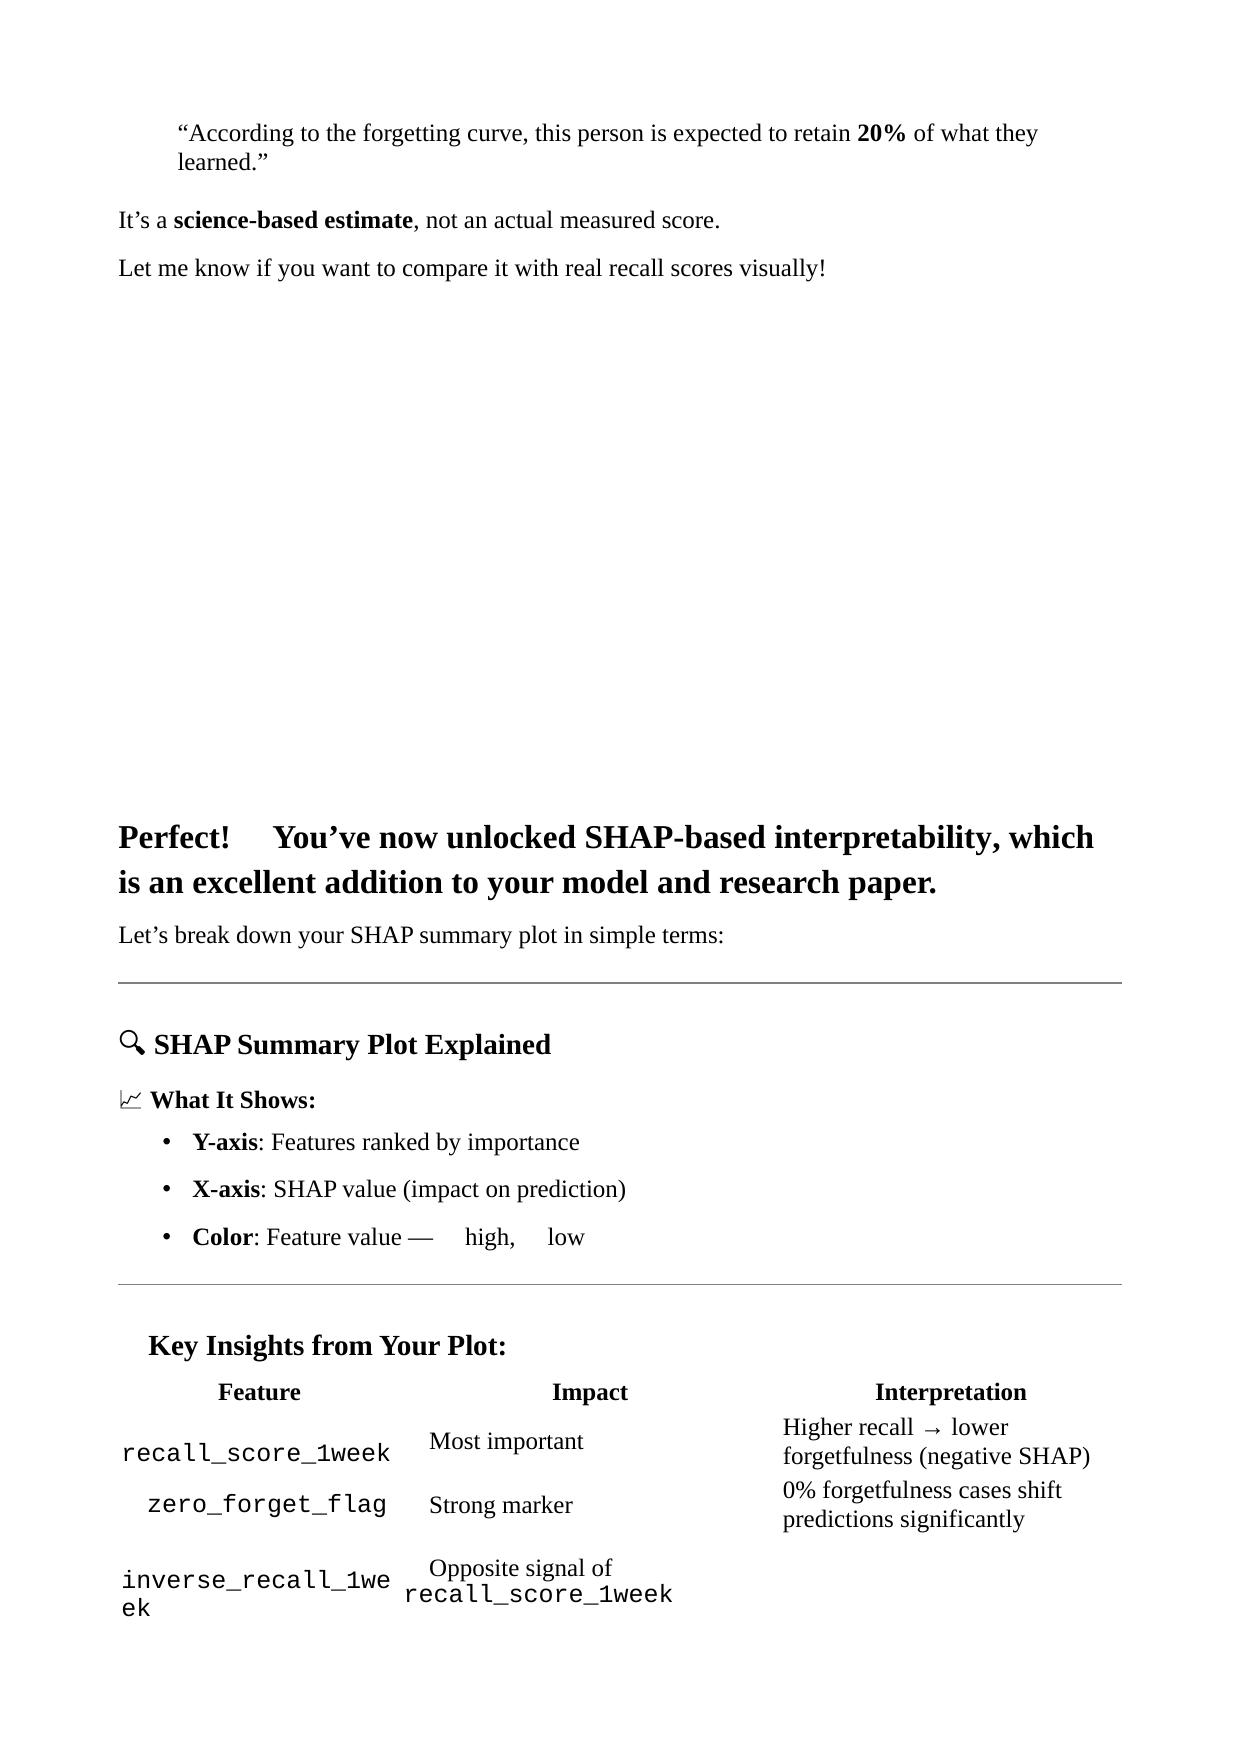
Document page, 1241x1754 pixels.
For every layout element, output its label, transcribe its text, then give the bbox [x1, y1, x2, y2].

table_cell 🔁 Opposite signal of recall_score_1week [400, 1536, 780, 1627]
table_cell 📍 Strong marker [400, 1473, 780, 1536]
table_cell ✅ inverse_recall_1week [118, 1536, 400, 1627]
list X-axis: SHAP value (impact on prediction) [162, 1174, 1122, 1203]
text Perfect! 🎯 You’ve now unlocked SHAP-based interpretability, which is an excellent addition to your model and research paper. [118, 818, 1122, 900]
table_header Feature [118, 1375, 400, 1409]
table_cell [780, 1536, 1122, 1627]
text “According to the forgetting curve, this person is expected to retain 20% of what they learned.” [177, 118, 1063, 176]
table_cell Higher recall → lower forgetfulness (negative SHAP) [780, 1409, 1122, 1472]
table_cell 🔥 Most important [400, 1409, 780, 1472]
subtitle 📈 What It Shows: [118, 1086, 1122, 1114]
table_header Interpretation [780, 1375, 1122, 1409]
text Let’s break down your SHAP summary plot in simple terms: [118, 921, 1122, 949]
subtitle 🧠 Key Insights from Your Plot: [118, 1328, 1122, 1362]
table_cell ✅ zero_forget_flag [118, 1473, 400, 1536]
table_cell ✅ recall_score_1week [118, 1409, 400, 1472]
text Let me know if you want to compare it with real recall scores visually! [118, 253, 1122, 281]
list Color: Feature value — 🔴 high, 🔵 low [162, 1222, 1122, 1251]
table_cell 0% forgetfulness cases shift predictions significantly [780, 1473, 1122, 1536]
subtitle 🔍 SHAP Summary Plot Explained [118, 1027, 1122, 1061]
list Y-axis: Features ranked by importance [162, 1127, 1122, 1156]
text It’s a science-based estimate, not an actual measured score. [118, 205, 1122, 234]
table_header Impact [400, 1375, 780, 1409]
